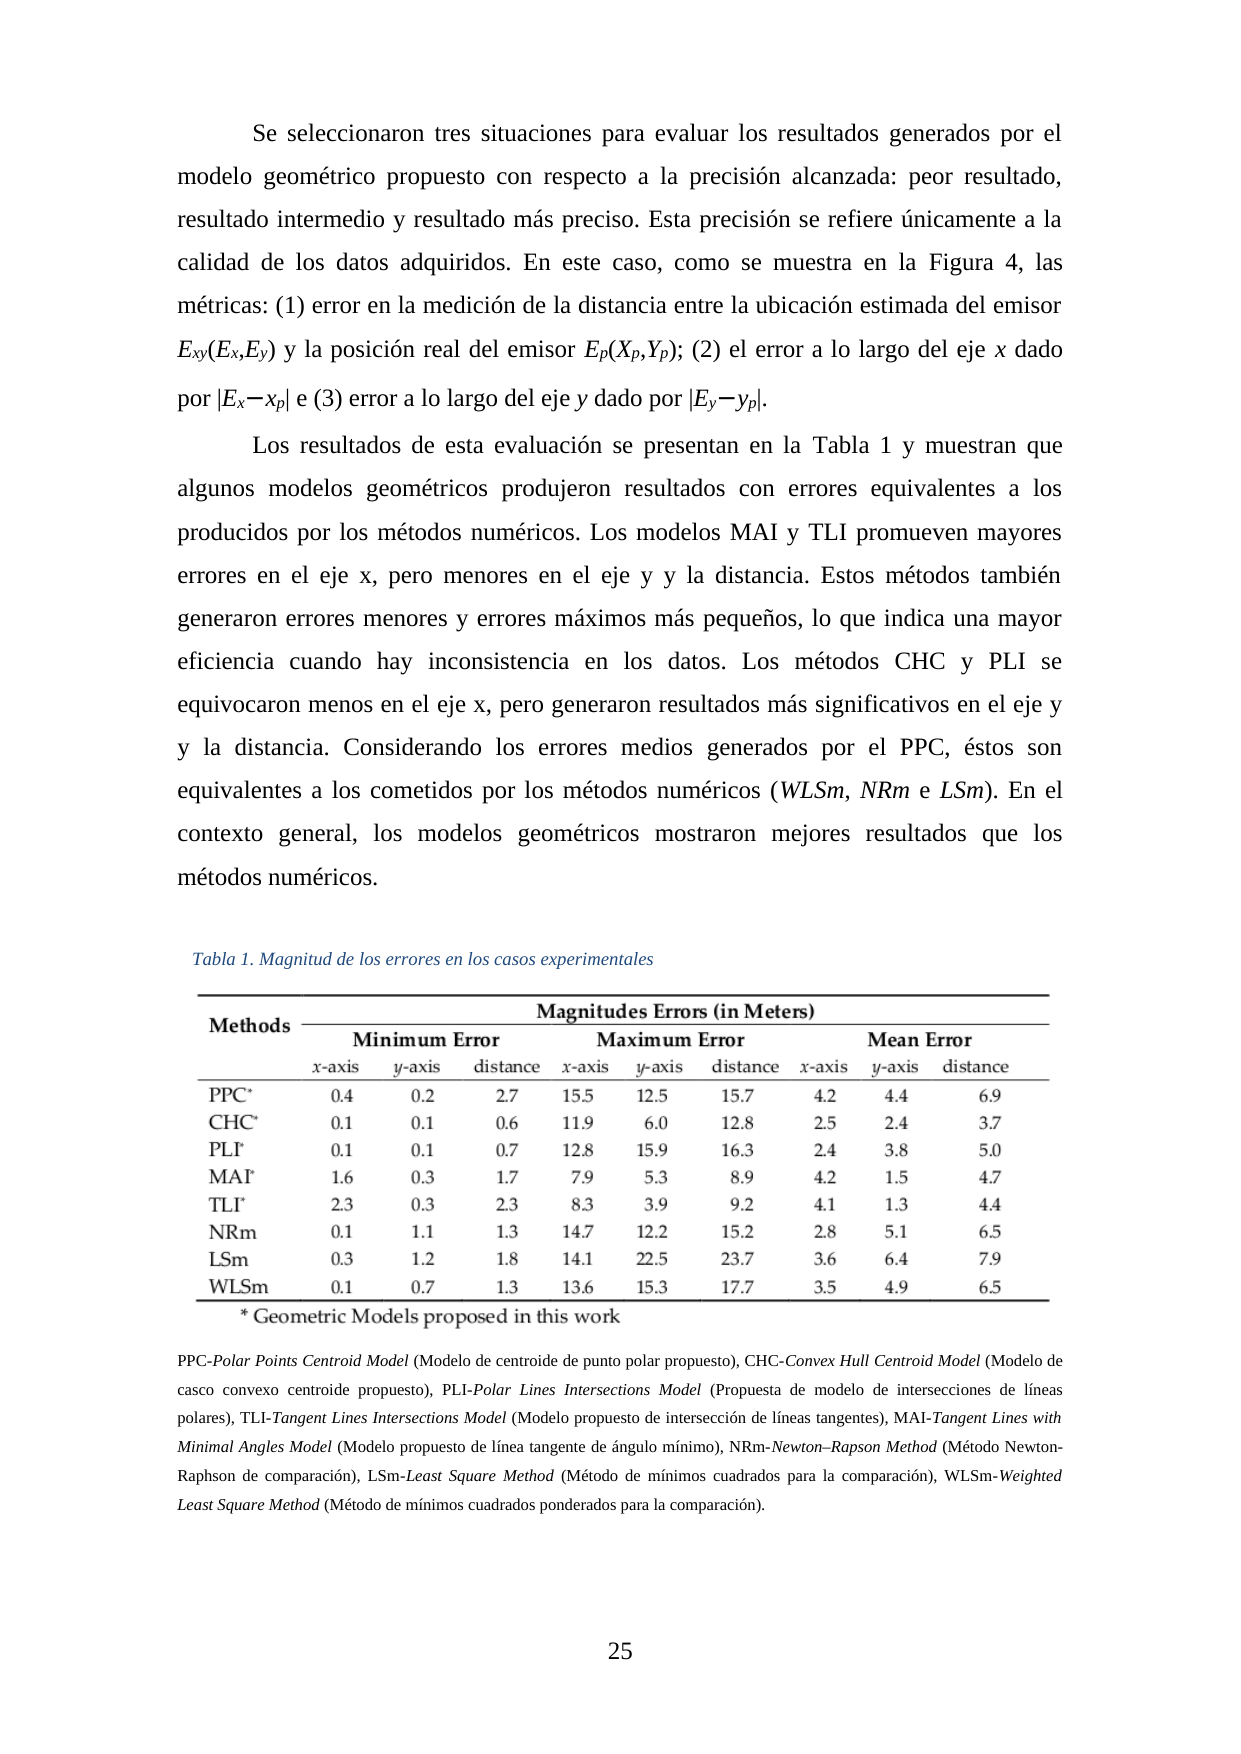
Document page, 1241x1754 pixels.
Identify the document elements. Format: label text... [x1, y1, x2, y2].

text Los resultados de esta evaluación se presentan en la Tabla 1 y muestran que algunos modelos geométricos produjeron resultados con errores equivalentes a los producidos por los métodos numéricos. Los modelos MAI y TLI promueven mayores errores en el eje x, pero menores en el eje y y la distancia. Estos métodos también generaron errores menores y errores máximos más pequeños, lo que indica una mayor eficiencia cuando hay inconsistencia en los datos. Los métodos CHC y PLI se equivocaron menos en el eje x, pero generaron resultados más significativos en el eje y y la distancia. Considerando los errores medios generados por el PPC, éstos son equivalentes a los cometidos por los métodos numéricos (WLSm, NRm e LSm). En el contexto general, los modelos geométricos mostraron mejores resultados que los métodos numéricos. [177, 430, 1063, 890]
text PPC-Polar Points Centroid Model (Modelo de centroide de punto polar propuesto), CHC-Convex Hull Centroid Model (Modelo de casco convexo centroide propuesto), PLI-Polar Lines Intersections Model (Propuesta de modelo de intersecciones de líneas polares), TLI-Tangent Lines Intersections Model (Modelo propuesto de intersección de líneas tangentes), MAI-Tangent Lines with Minimal Angles Model (Modelo propuesto de línea tangente de ángulo mínimo), NRm-Newton–Rapson Method (Método Newton-Raphson de comparación), LSm-Least Square Method (Método de mínimos cuadrados para la comparación), WLSm-Weighted Least Square Method (Método de mínimos cuadrados ponderados para la comparación). [177, 1351, 1063, 1513]
picture [177, 990, 1063, 1337]
text Se seleccionaron tres situaciones para evaluar los resultados generados por el modelo geométrico propuesto con respecto a la precisión alcanzada: peor resultado, resultado intermedio y resultado más preciso. Esta precisión se refiere únicamente a la calidad de los datos adquiridos. En este caso, como se muestra en la Figura 4, las métricas: (1) error en la medición de la distancia entre la ubicación estimada del emisor Exy(Ex,Ey) y la posición real del emisor Ep(Xp,Yp); (2) el error a lo largo del eje x dado por |Ex−xp| e (3) error a lo largo del eje y dado por |Ey−yp|. [177, 118, 1063, 413]
text Tabla 1. Magnitud de los errores en los casos experimentales [177, 948, 1063, 969]
